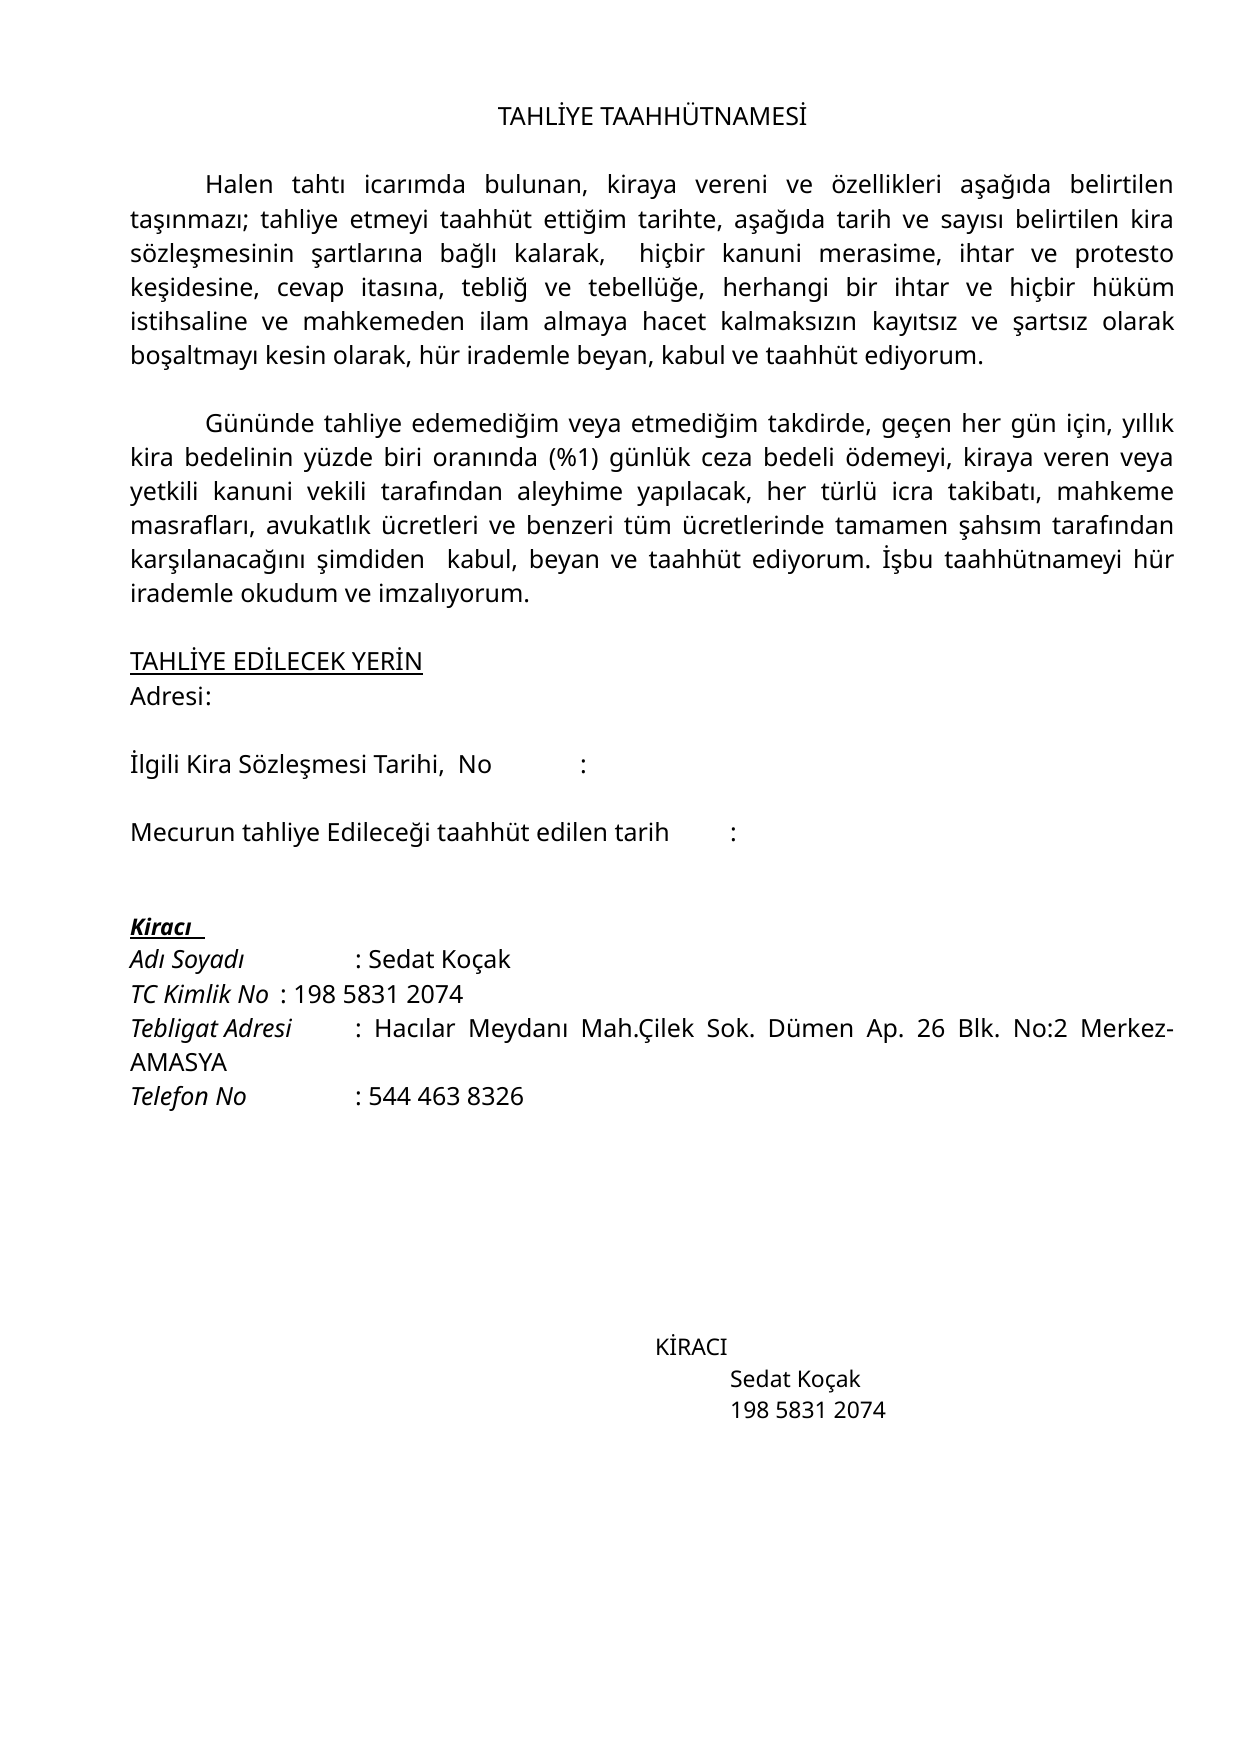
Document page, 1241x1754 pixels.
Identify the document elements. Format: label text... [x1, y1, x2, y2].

text Kiracı [130, 911, 1175, 942]
text Adresi : [130, 678, 1175, 712]
text Halen tahtı icarımda bulunan, kiraya vereni ve özellikleri aşağıda belirtilen taşınmazı; tahliye etmeyi taahhüt ettiğim tarihte, aşağıda tarih ve sayısı belirtilen kira sözleşmesinin şartlarına bağlı kalarak, hiçbir kanuni merasime, ihtar ve protesto keşidesine, cevap itasına, tebliğ ve tebellüğe, herhangi bir ihtar ve hiçbir hüküm istihsaline ve mahkemeden ilam almaya hacet kalmaksızın kayıtsız ve şartsız olarak boşaltmayı kesin olarak, hür irademle beyan, kabul ve taahhüt ediyorum. [130, 167, 1175, 372]
text KİRACI [130, 1331, 1175, 1362]
text Gününde tahliye edemediğim veya etmediğim takdirde, geçen her gün için, yıllık kira bedelinin yüzde biri oranında (%1) günlük ceza bedeli ödemeyi, kiraya veren veya yetkili kanuni vekili tarafından aleyhime yapılacak, her türlü icra takibatı, mahkeme masrafları, avukatlık ücretleri ve benzeri tüm ücretlerinde tamamen şahsım tarafından karşılanacağını şimdiden kabul, beyan ve taahhüt ediyorum. İşbu taahhütnameyi hür irademle okudum ve imzalıyorum. [130, 406, 1175, 610]
text TC Kimlik No : 198 5831 2074 [130, 976, 1175, 1010]
text İlgili Kira Sözleşmesi Tarihi, No : [130, 746, 1175, 780]
text Sedat Koçak 198 5831 2074 [130, 1362, 1175, 1425]
text Tebligat Adresi : Hacılar Meydanı Mah.Çilek Sok. Dümen Ap. 26 Blk. No:2 Merkez-AMASYA [130, 1010, 1175, 1078]
text TAHLİYE EDİLECEK YERİN [130, 644, 1175, 678]
text Adı Soyadı : Sedat Koçak [130, 942, 1175, 976]
text Telefon No : 544 463 8326 [130, 1078, 1175, 1112]
text TAHLİYE TAAHHÜTNAMESİ [130, 99, 1175, 133]
text Mecurun tahliye Edileceği taahhüt edilen tarih : [130, 814, 1175, 848]
